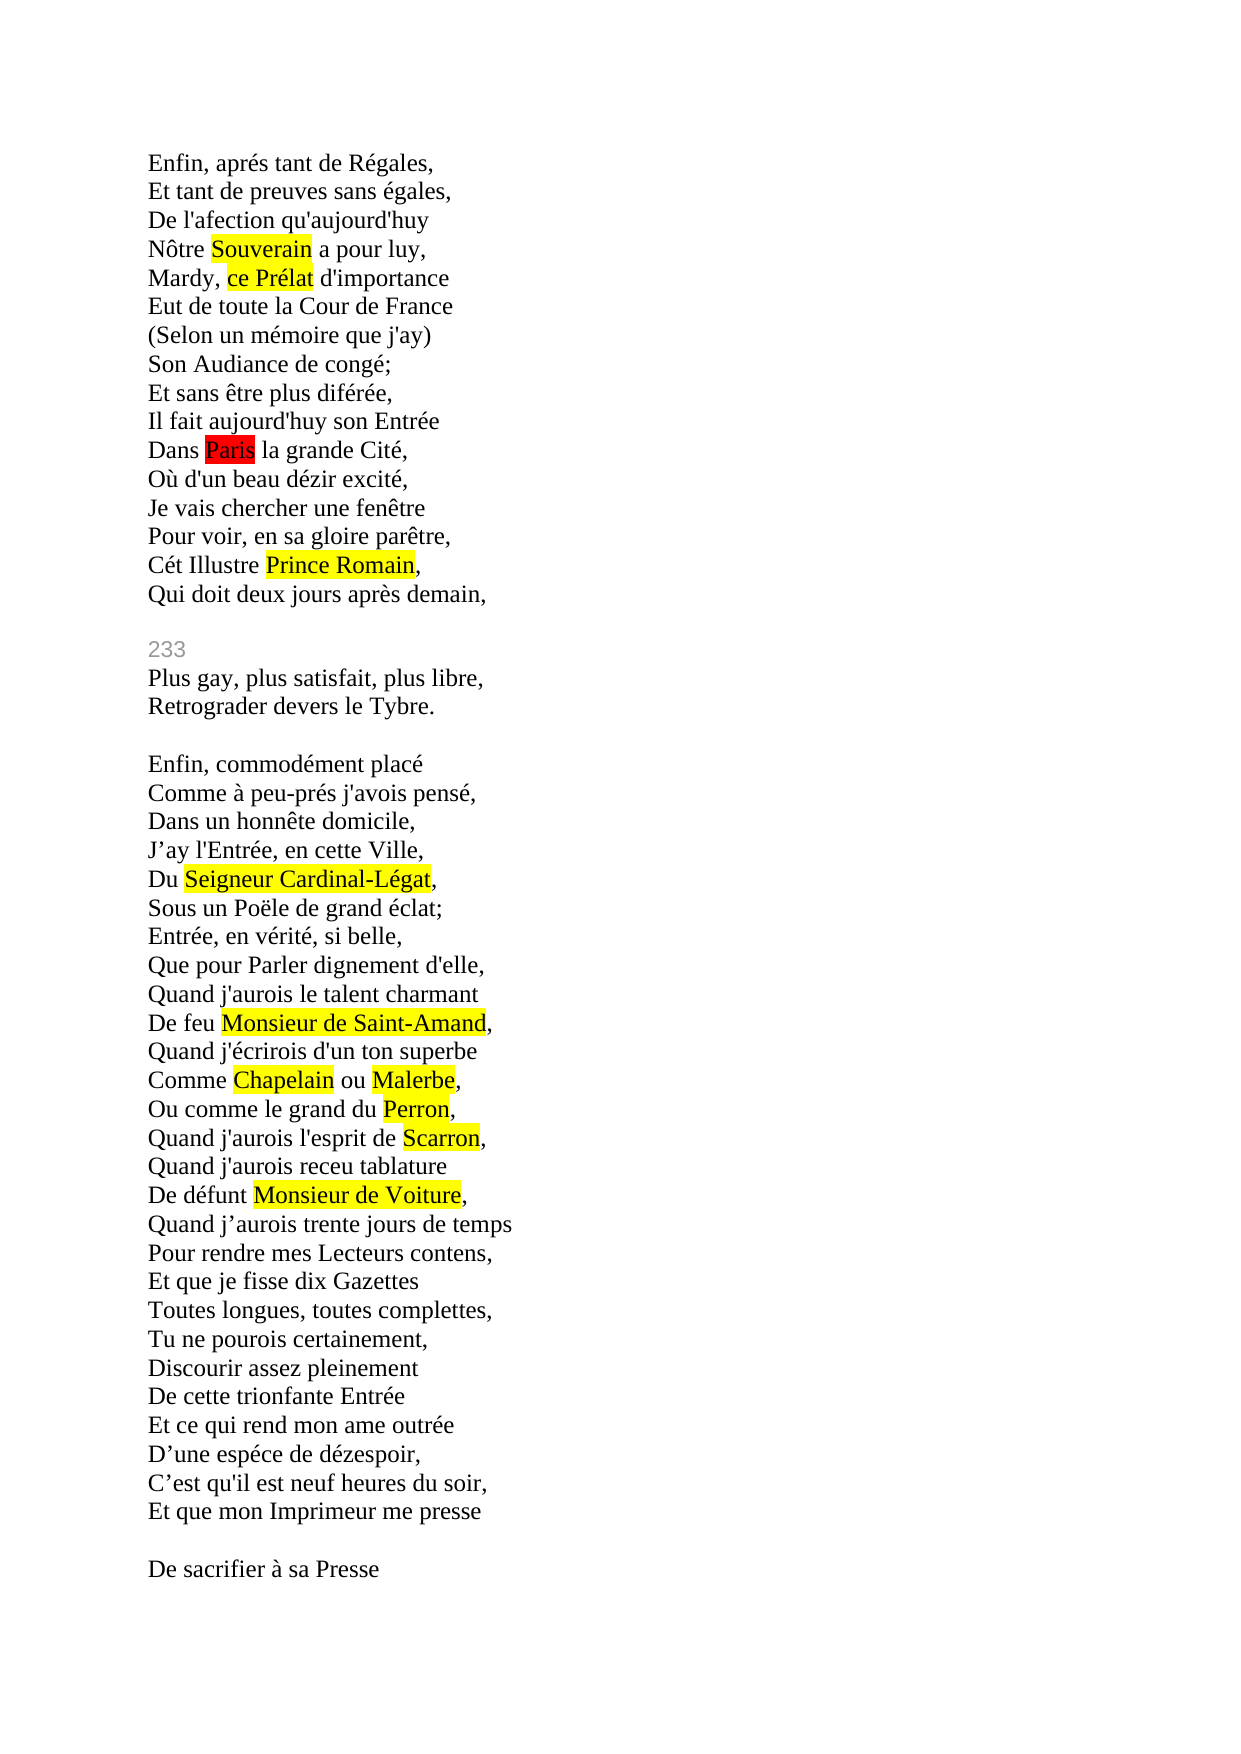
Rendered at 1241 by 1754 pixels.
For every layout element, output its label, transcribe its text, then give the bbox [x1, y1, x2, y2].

text Son Audiance de congé; [148, 349, 1093, 378]
text De feu Monsieur de Saint-Amand, [148, 1008, 221, 1036]
text Dans Paris la grande Cité, [148, 435, 205, 464]
text Et tant de preuves sans égales, [148, 176, 1093, 205]
text Et que je fisse dix Gazettes [148, 1266, 1093, 1295]
text Comme Chapelain ou Malerbe, [334, 1065, 372, 1094]
text Cét Illustre Prince Romain, [148, 550, 266, 579]
text Et sans être plus diférée, [148, 378, 1093, 406]
text 233 [192, 636, 1093, 663]
text Quand j'écrirois d'un ton superbe [148, 1036, 1093, 1065]
text Mardy, ce Prélat d'importance [313, 263, 1093, 291]
text Dans Paris la grande Cité, [255, 435, 1093, 464]
text De sacrifier à sa Presse [148, 1554, 1093, 1583]
text Pour voir, en sa gloire parêtre, [148, 521, 1093, 550]
text Comme Chapelain ou Malerbe, [148, 1065, 233, 1094]
text J’ay l'Entrée, en cette Ville, [148, 835, 1093, 864]
text Dans un honnête domicile, [148, 806, 1093, 835]
text Du Seigneur Cardinal-Légat, [148, 864, 184, 893]
text De défunt Monsieur de Voiture, [148, 1180, 253, 1209]
text Que pour Parler dignement d'elle, [148, 950, 1093, 979]
text Il fait aujourd'huy son Entrée [148, 406, 1093, 435]
text Entrée, en vérité, si belle, [148, 921, 1093, 950]
text De l'afection qu'aujourd'huy [148, 205, 1093, 234]
text Pour rendre mes Lecteurs contens, [148, 1238, 1093, 1266]
text D’une espéce de dézespoir, [148, 1439, 1093, 1468]
text Quand j'aurois l'esprit de Scarron, [148, 1123, 403, 1151]
text Je vais chercher une fenêtre [148, 493, 1093, 521]
text Où d'un beau dézir excité, [148, 464, 1093, 493]
text Qui doit deux jours après demain, [148, 579, 1093, 608]
text De cette trionfante Entrée [148, 1381, 1093, 1410]
text Retrograder devers le Tybre. [148, 691, 1093, 720]
text Et que mon Imprimeur me presse [148, 1496, 1093, 1525]
text Eut de toute la Cour de France [148, 291, 1093, 320]
text Comme à peu-prés j'avois pensé, [148, 778, 1093, 806]
text Enfin, commodément placé [148, 749, 1093, 778]
text Ou comme le grand du Perron, [148, 1094, 383, 1123]
text Discourir assez pleinement [148, 1353, 1093, 1381]
text Du Seigneur Cardinal-Légat, [431, 864, 1093, 893]
text Toutes longues, toutes complettes, [148, 1295, 1093, 1324]
text Quand j'aurois le talent charmant [148, 979, 1093, 1008]
text Quand j'aurois l'esprit de Scarron, [480, 1123, 1093, 1151]
text Quand j’aurois trente jours de temps [148, 1209, 1093, 1238]
text Tu ne pourois certainement, [148, 1324, 1093, 1353]
text Plus gay, plus satisfait, plus libre, [148, 663, 1093, 691]
text De défunt Monsieur de Voiture, [461, 1180, 1093, 1209]
text De feu Monsieur de Saint-Amand, [486, 1008, 1093, 1036]
text Quand j'aurois receu tablature [148, 1151, 1093, 1180]
text Comme Chapelain ou Malerbe, [455, 1065, 1093, 1094]
text Enfin, aprés tant de Régales, [148, 148, 1093, 176]
text Sous un Poële de grand éclat; [148, 893, 1093, 921]
text Ou comme le grand du Perron, [449, 1094, 1093, 1123]
text Mardy, ce Prélat d'importance [148, 263, 227, 291]
text C’est qu'il est neuf heures du soir, [148, 1468, 1093, 1496]
text (Selon un mémoire que j'ay) [148, 320, 1093, 349]
text Nôtre Souverain a pour luy, [312, 234, 1093, 263]
text Nôtre Souverain a pour luy, [148, 234, 211, 263]
text Et ce qui rend mon ame outrée [148, 1410, 1093, 1439]
text Cét Illustre Prince Romain, [415, 550, 1093, 579]
